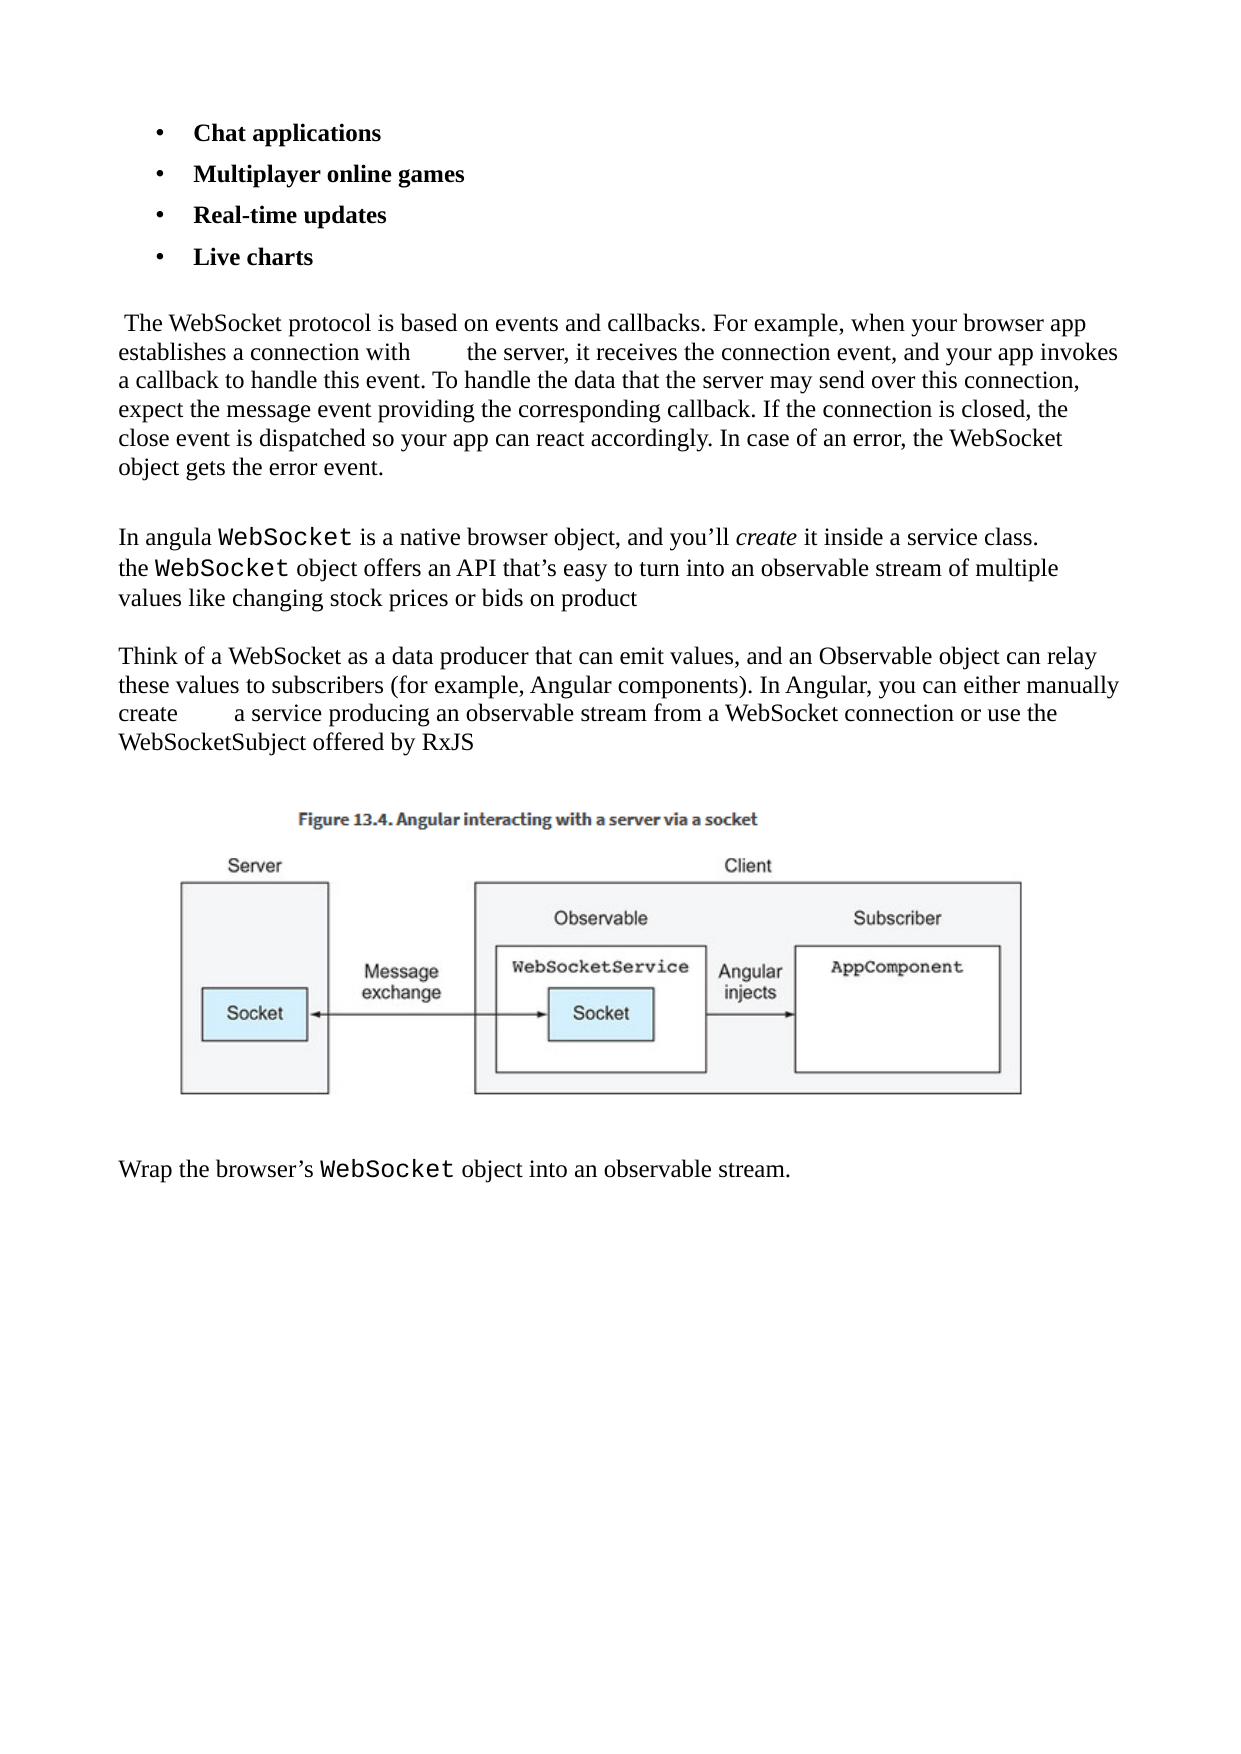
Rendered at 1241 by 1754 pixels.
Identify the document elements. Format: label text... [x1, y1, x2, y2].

subtitle The WebSocket protocol is based on events and callbacks. For example, when your browser app establishes a connection with the server, it receives the connection event, and your app invokes a callback to handle this event. To handle the data that the server may send over this connection, expect the message event providing the corresponding callback. If the connection is closed, the close event is dispatched so your app can react accordingly. In case of an error, the WebSocket object gets the error event. [118, 308, 1122, 481]
picture [118, 784, 1123, 1126]
list Live charts [156, 242, 1122, 271]
text Think of a WebSocket as a data producer that can emit values, and an Observable object can relay these values to subscribers (for example, Angular components). In Angular, you can either manually create a service producing an observable stream from a WebSocket connection or use the WebSocketSubject offered by RxJS [118, 641, 1122, 756]
text In angula WebSocket is a native browser object, and you’ll create it inside a service class. [118, 522, 1122, 553]
list Real-time updates [156, 201, 1122, 229]
text the WebSocket object offers an API that’s easy to turn into an observable stream of multiple values like changing stock prices or bids on product [118, 553, 1122, 612]
text Wrap the browser’s WebSocket object into an observable stream. [118, 1154, 1122, 1185]
list Chat applications [156, 118, 1122, 147]
list Multiplayer online games [156, 159, 1122, 188]
